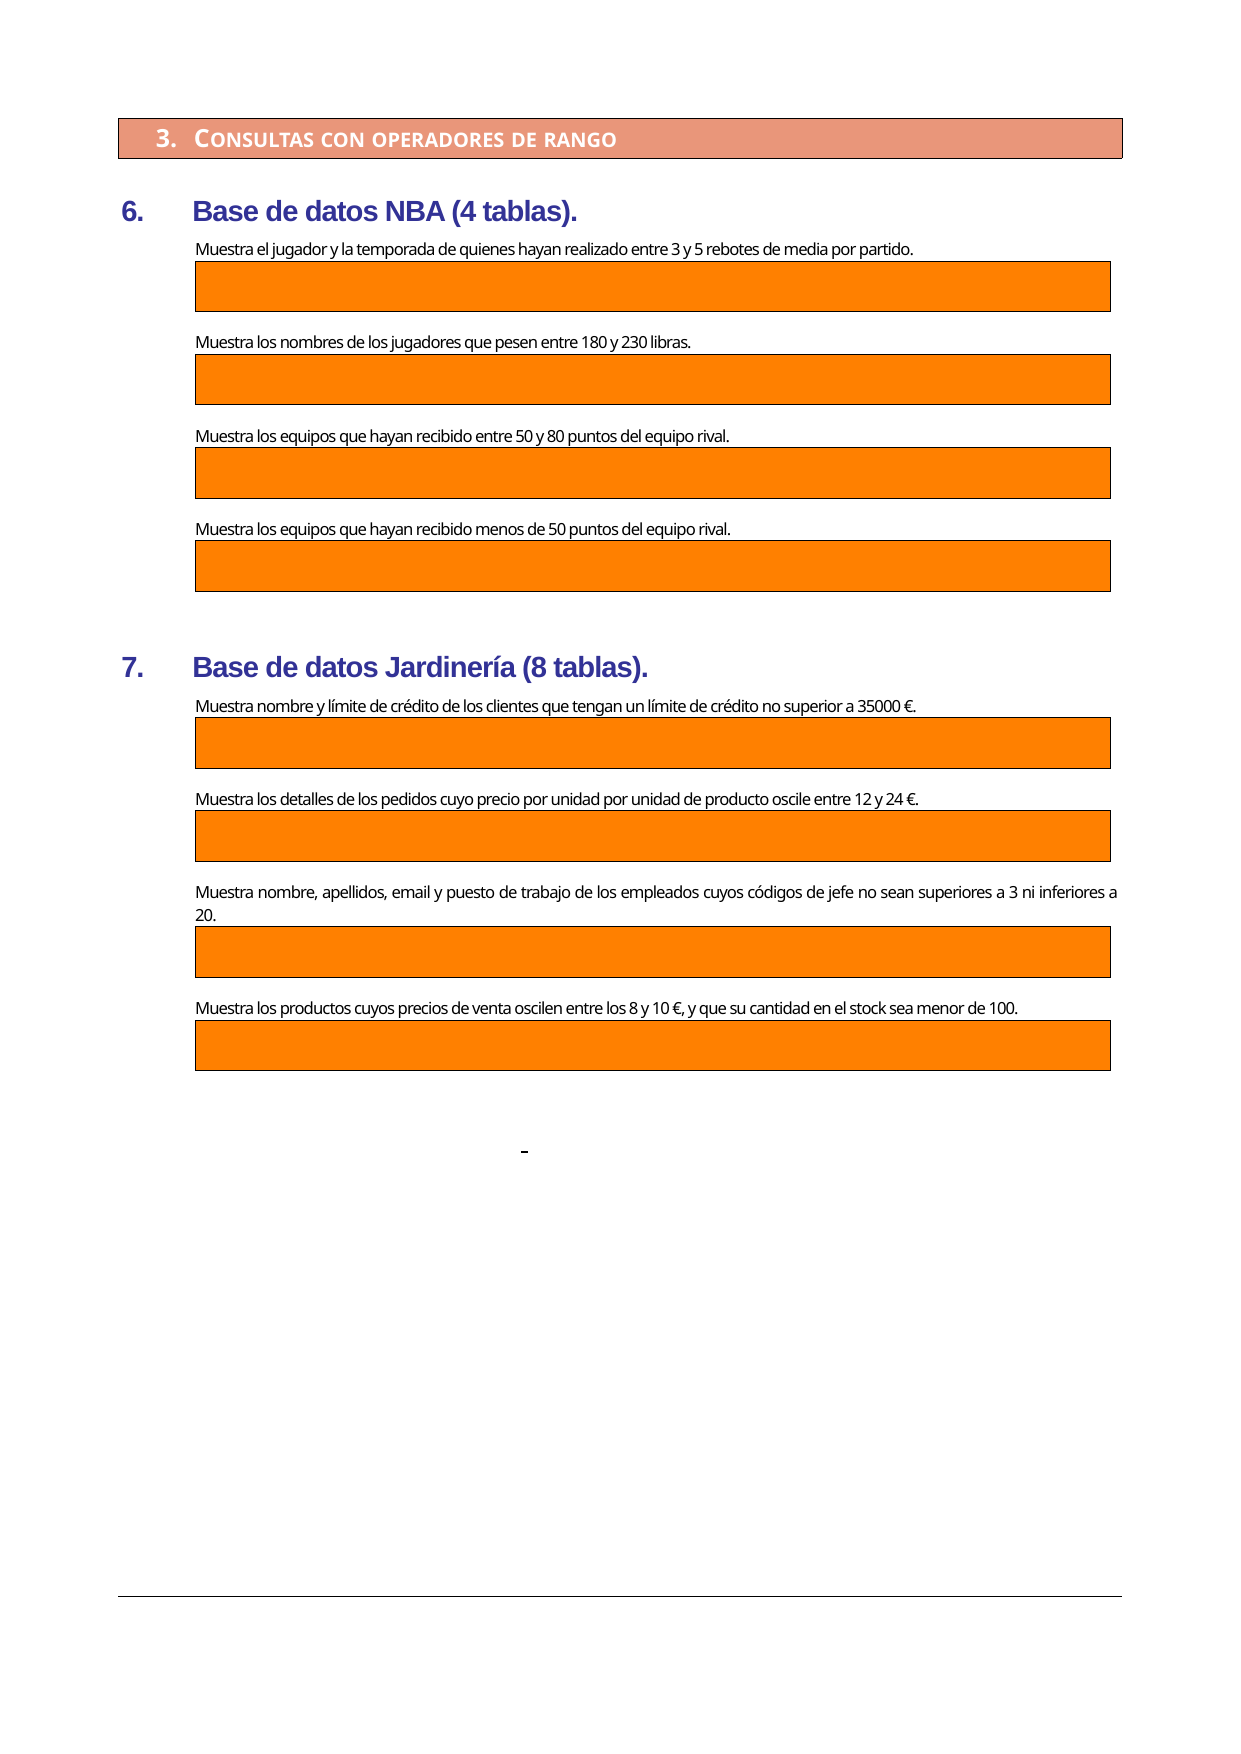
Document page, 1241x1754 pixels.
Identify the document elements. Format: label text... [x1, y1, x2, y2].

text Muestra los detalles de los pedidos cuyo precio por unidad por unidad de producto oscile entre 12 y 24 €. [192, 788, 1122, 811]
text Muestra los equipos que hayan recibido menos de 50 puntos del equipo rival. [192, 518, 1122, 540]
text 7. Base de datos Jardinería (8 tablas). [118, 647, 1122, 687]
text Muestra los productos cuyos precios de venta oscilen entre los 8 y 10 €, y que su cantidad en el stock sea menor de 100. [192, 997, 1122, 1020]
text Muestra nombre y límite de crédito de los clientes que tengan un límite de crédito no superior a 35000 €. [192, 692, 1122, 717]
text Muestra el jugador y la temporada de quienes hayan realizado entre 3 y 5 rebotes de media por partido. [192, 235, 1122, 261]
text 6. Base de datos NBA (4 tablas). [118, 191, 1122, 230]
text Muestra nombre, apellidos, email y puesto de trabajo de los empleados cuyos códigos de jefe no sean superiores a 3 ni inferiores a 20. [192, 881, 1122, 926]
text Muestra los nombres de los jugadores que pesen entre 180 y 230 libras. [192, 331, 1122, 354]
text Muestra los equipos que hayan recibido entre 50 y 80 puntos del equipo rival. [192, 424, 1122, 447]
